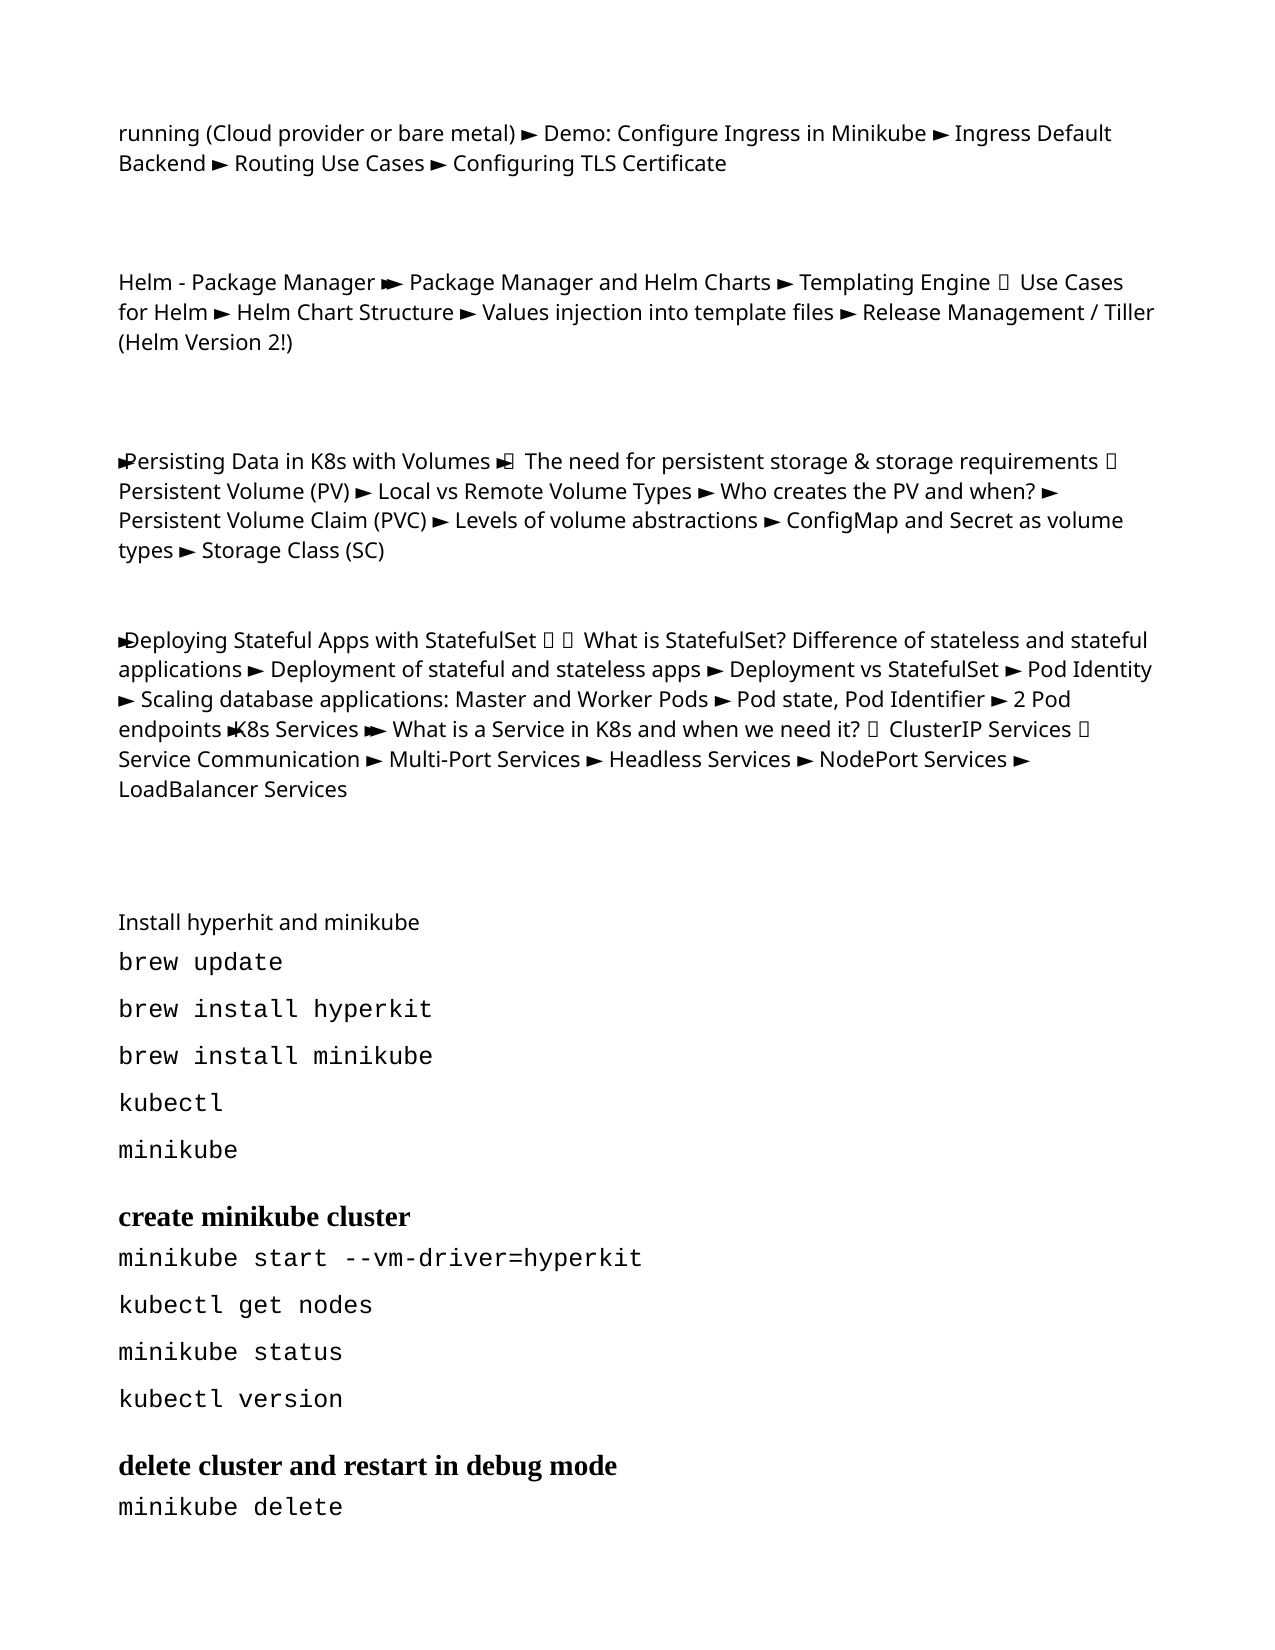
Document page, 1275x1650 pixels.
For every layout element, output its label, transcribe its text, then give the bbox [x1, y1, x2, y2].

text 🔥 Deploying Stateful Apps with StatefulSet 🔥 ► What is StatefulSet? Difference of stateless and stateful applications ► Deployment of stateful and stateless apps ► Deployment vs StatefulSet ► Pod Identity ► Scaling database applications: Master and Worker Pods ► Pod state, Pod Identifier ► 2 Pod endpoints 🔥 K8s Services 🔥 ► What is a Service in K8s and when we need it? ► ClusterIP Services ► Service Communication ► Multi-Port Services ► Headless Services ► NodePort Services ► LoadBalancer Services [118, 624, 1157, 803]
text kubectl version [118, 1387, 1157, 1415]
text brew install hyperkit [118, 997, 1157, 1025]
text minikube status [118, 1340, 1157, 1368]
text minikube start --vm-driver=hyperkit [118, 1246, 1157, 1274]
text brew install minikube [118, 1044, 1157, 1072]
text kubectl [118, 1091, 1157, 1119]
subtitle create minikube cluster [118, 1199, 1157, 1233]
subtitle Install hyperhit and minikube [118, 907, 1157, 937]
text minikube delete [118, 1494, 1157, 1523]
text K8s Ingress explained 🔥 ► What is Ingress? External Service vs. Ingress ► Example YAML Config Files for External Service and Ingress ► Internal Service Configuration for Ingress ► How to configure Ingress in your cluster? ► What is Ingress Controller? ► Environment on which your cluster is running (Cloud provider or bare metal) ► Demo: Configure Ingress in Minikube ► Ingress Default Backend ► Routing Use Cases ► Configuring TLS Certificate [118, 118, 1157, 178]
text minikube [118, 1138, 1157, 1166]
subtitle delete cluster and restart in debug mode [118, 1448, 1157, 1482]
text brew update [118, 949, 1157, 978]
text 🔥 Persisting Data in K8s with Volumes 🔥 ► The need for persistent storage & storage requirements ► Persistent Volume (PV) ► Local vs Remote Volume Types ► Who creates the PV and when? ► Persistent Volume Claim (PVC) ► Levels of volume abstractions ► ConfigMap and Secret as volume types ► Storage Class (SC) [118, 446, 1157, 565]
text Helm - Package Manager 🔥 ► Package Manager and Helm Charts ► Templating Engine ► Use Cases for Helm ► Helm Chart Structure ► Values injection into template files ► Release Management / Tiller (Helm Version 2!) [118, 267, 1157, 356]
text kubectl get nodes [118, 1293, 1157, 1321]
